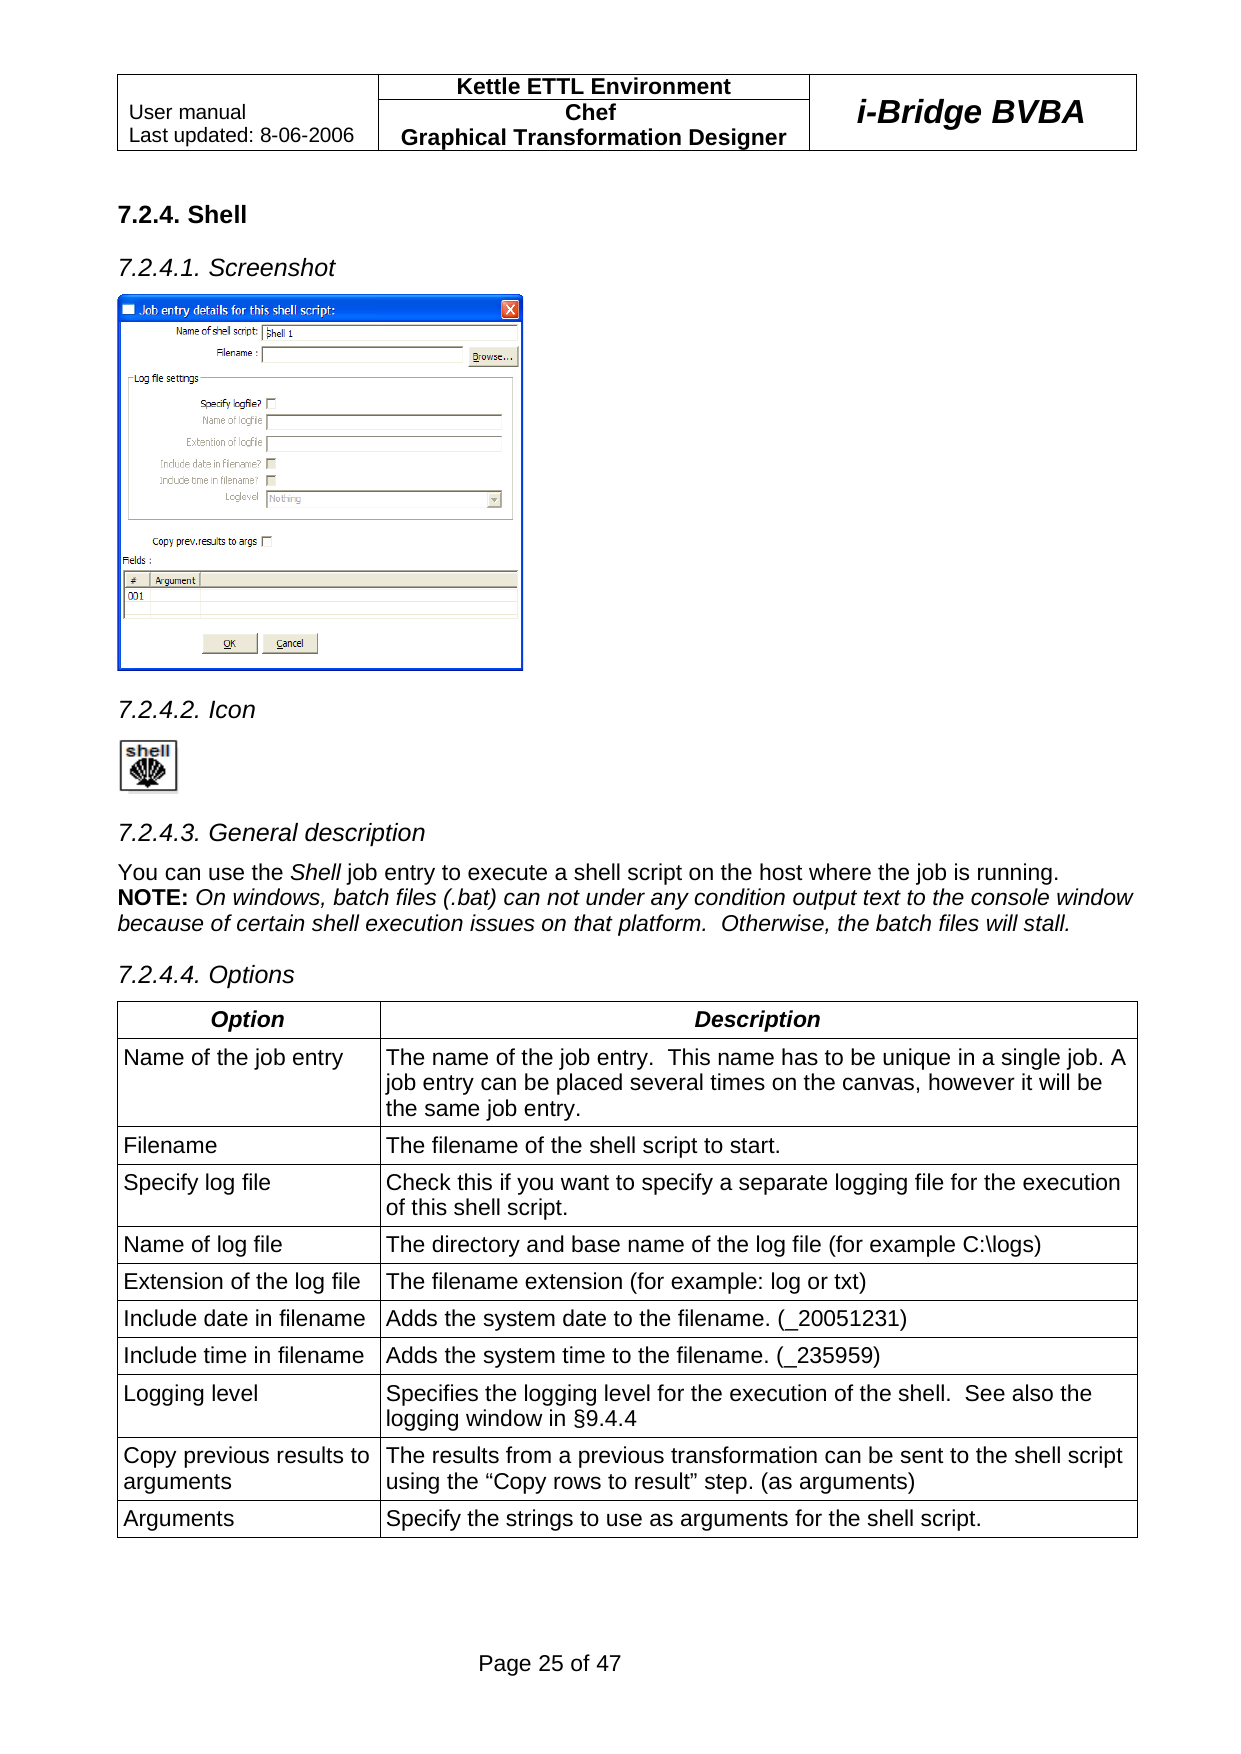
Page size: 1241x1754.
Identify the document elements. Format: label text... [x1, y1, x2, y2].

text NOTE: On windows, batch files (.bat) can not under any condition output text to the console window because of certain shell execution issues on that platform. Otherwise, the batch files will stall. [117, 885, 1137, 936]
table_cell Copy previous results to arguments [118, 1438, 380, 1500]
text You can use the Shell job entry to execute a shell script on the host where the job is running. [117, 859, 1137, 885]
table_cell Specifies the logging level for the execution of the shell. See also the logging window in §9.4.4 [381, 1375, 1137, 1437]
table_cell Adds the system date to the filename. (_20051231) [381, 1301, 1137, 1337]
table_cell Check this if you want to specify a separate logging file for the execution of this shell script. [381, 1165, 1137, 1226]
table_cell The results from a previous transformation can be sent to the shell script using the “Copy rows to result” step. (as arguments) [381, 1438, 1137, 1500]
subtitle Screenshot [117, 254, 1137, 282]
table_cell Specify the strings to use as arguments for the shell script. [381, 1501, 1137, 1537]
subtitle Options [117, 961, 1137, 989]
table_header Description [381, 1002, 1137, 1038]
table_cell The name of the job entry. This name has to be unique in a single job. A job entry can be placed several times on the canvas, however it will be the same job entry. [381, 1039, 1137, 1126]
table_cell The filename of the shell script to start. [381, 1127, 1137, 1164]
table_cell The directory and base name of the log file (for example C:\logs) [381, 1227, 1137, 1263]
subtitle Shell [117, 201, 1137, 229]
table_cell Specify log file [118, 1165, 380, 1226]
subtitle Icon [117, 696, 1137, 724]
table_cell Include time in filename [118, 1338, 380, 1374]
table_header Option [118, 1002, 380, 1038]
subtitle General description [117, 819, 1137, 847]
table_cell Arguments [118, 1501, 380, 1537]
table_cell Extension of the log file [118, 1264, 380, 1300]
table_cell Logging level [118, 1375, 380, 1437]
table_cell The filename extension (for example: log or txt) [381, 1264, 1137, 1300]
table_cell Adds the system time to the filename. (_235959) [381, 1338, 1137, 1374]
table_cell Name of the job entry [118, 1039, 380, 1126]
table_cell Filename [118, 1127, 380, 1164]
table_cell Include date in filename [118, 1301, 380, 1337]
table_cell Name of log file [118, 1227, 380, 1263]
picture [117, 294, 524, 671]
